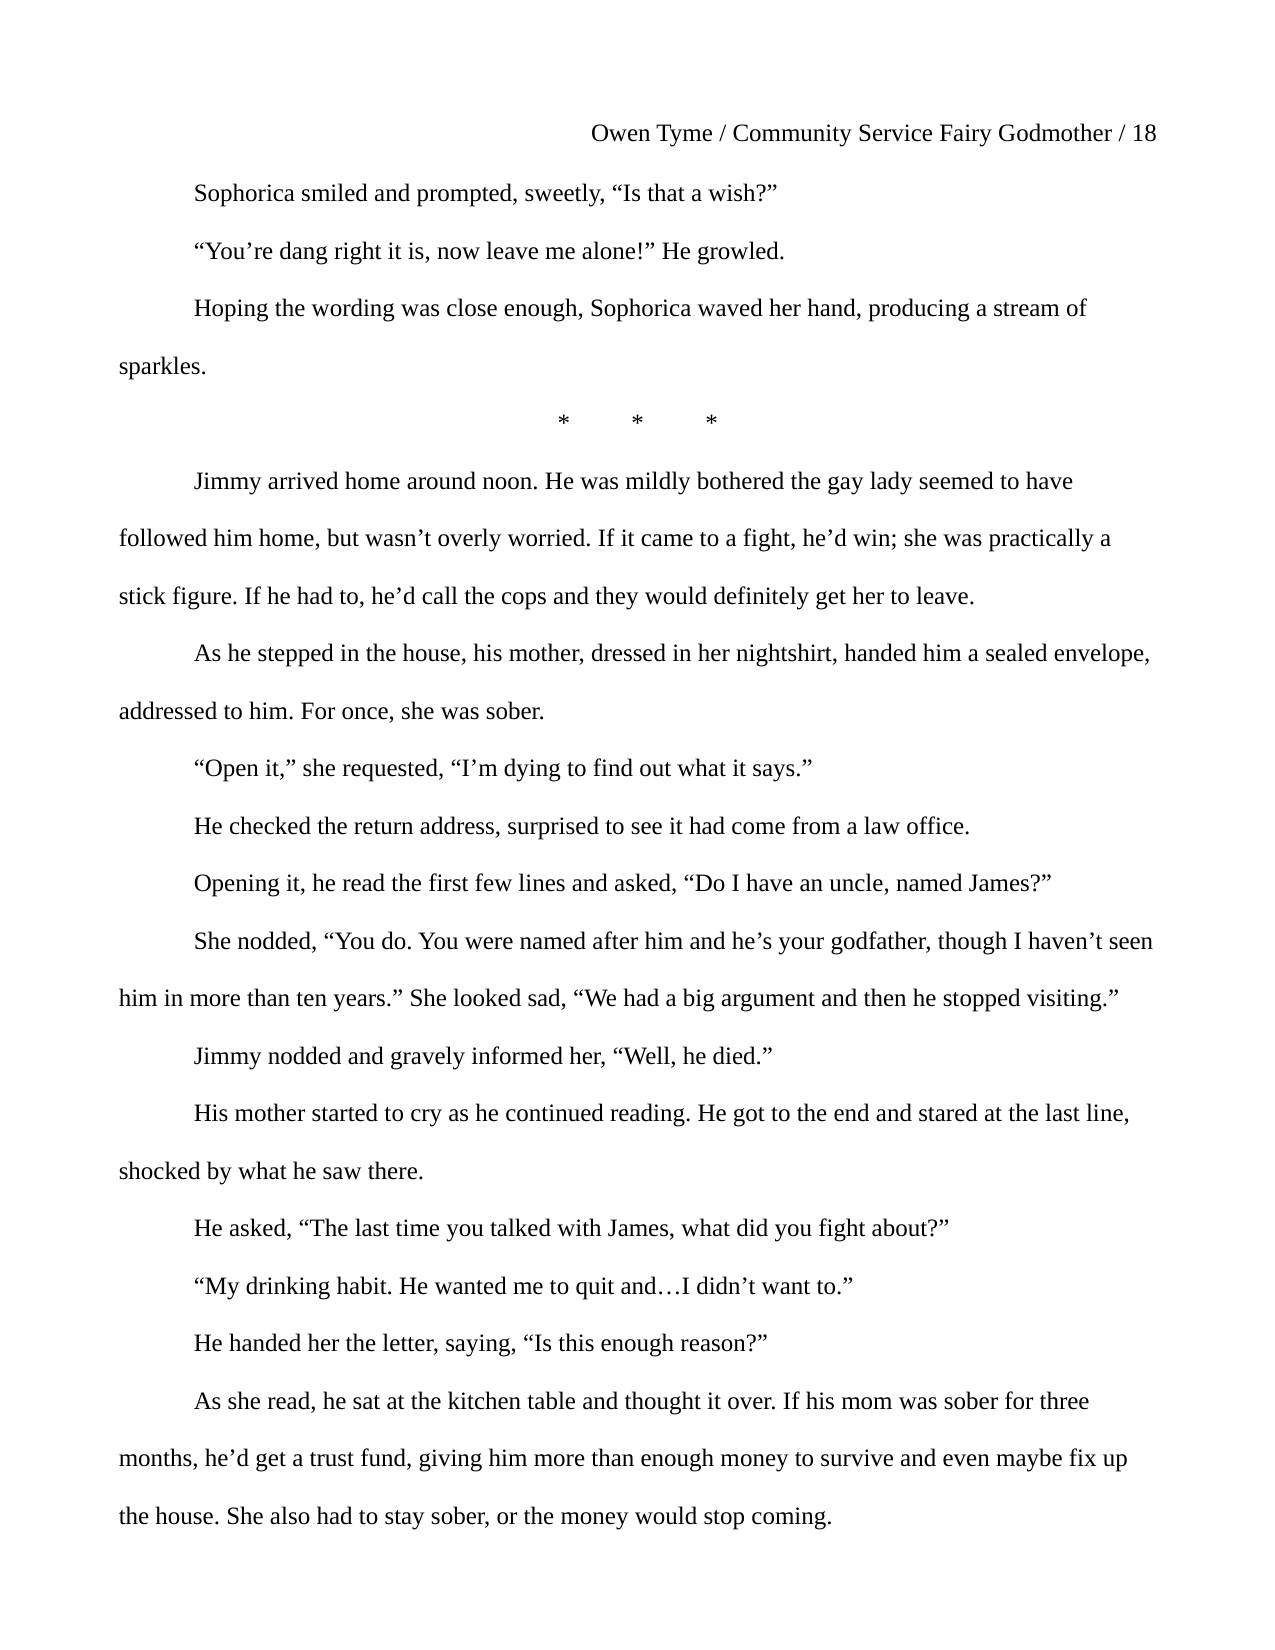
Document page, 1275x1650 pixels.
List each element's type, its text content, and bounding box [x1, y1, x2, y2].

text He handed her the letter, saying, “Is this enough reason?” [118, 1328, 1156, 1357]
text He asked, “The last time you talked with James, what did you fight about?” [118, 1213, 1156, 1242]
text “You’re dang right it is, now leave me alone!” He growled. [118, 236, 1156, 265]
text Jimmy arrived home around noon. He was mildly bothered the gay lady seemed to have followed him home, but wasn’t overly worried. If it came to a fight, he’d win; she was practically a stick figure. If he had to, he’d call the cops and they would definitely get her to leave. [118, 466, 1156, 610]
text Sophorica smiled and prompted, sweetly, “Is that a wish?” [118, 178, 1156, 207]
text He checked the return address, surprised to see it had come from a law office. [118, 811, 1156, 840]
text As he stepped in the house, his mother, dressed in her nightshirt, handed him a sealed envelope, addressed to him. For once, she was sober. [118, 638, 1156, 725]
text She nodded, “You do. You were named after him and he’s your godfather, though I haven’t seen him in more than ten years.” She looked sad, “We had a big argument and then he stopped visiting.” [118, 926, 1156, 1012]
text As she read, he sat at the kitchen table and thought it over. If his mom was sober for three months, he’d get a trust fund, giving him more than enough money to survive and even maybe fix up the house. She also had to stay sober, or the money would stop coming. [118, 1386, 1156, 1530]
text Hoping the wording was close enough, Sophorica waved her hand, producing a stream of sparkles. [118, 293, 1156, 380]
text Jimmy nodded and gravely informed her, “Well, he died.” [118, 1041, 1156, 1070]
text “My drinking habit. He wanted me to quit and…I didn’t want to.” [118, 1271, 1156, 1300]
text Opening it, he read the first few lines and asked, “Do I have an uncle, named James?” [118, 868, 1156, 897]
text “Open it,” she requested, “I’m dying to find out what it says.” [118, 753, 1156, 782]
text His mother started to cry as he continued reading. He got to the end and stared at the last line, shocked by what he saw there. [118, 1098, 1156, 1185]
text * * * [118, 408, 1156, 437]
